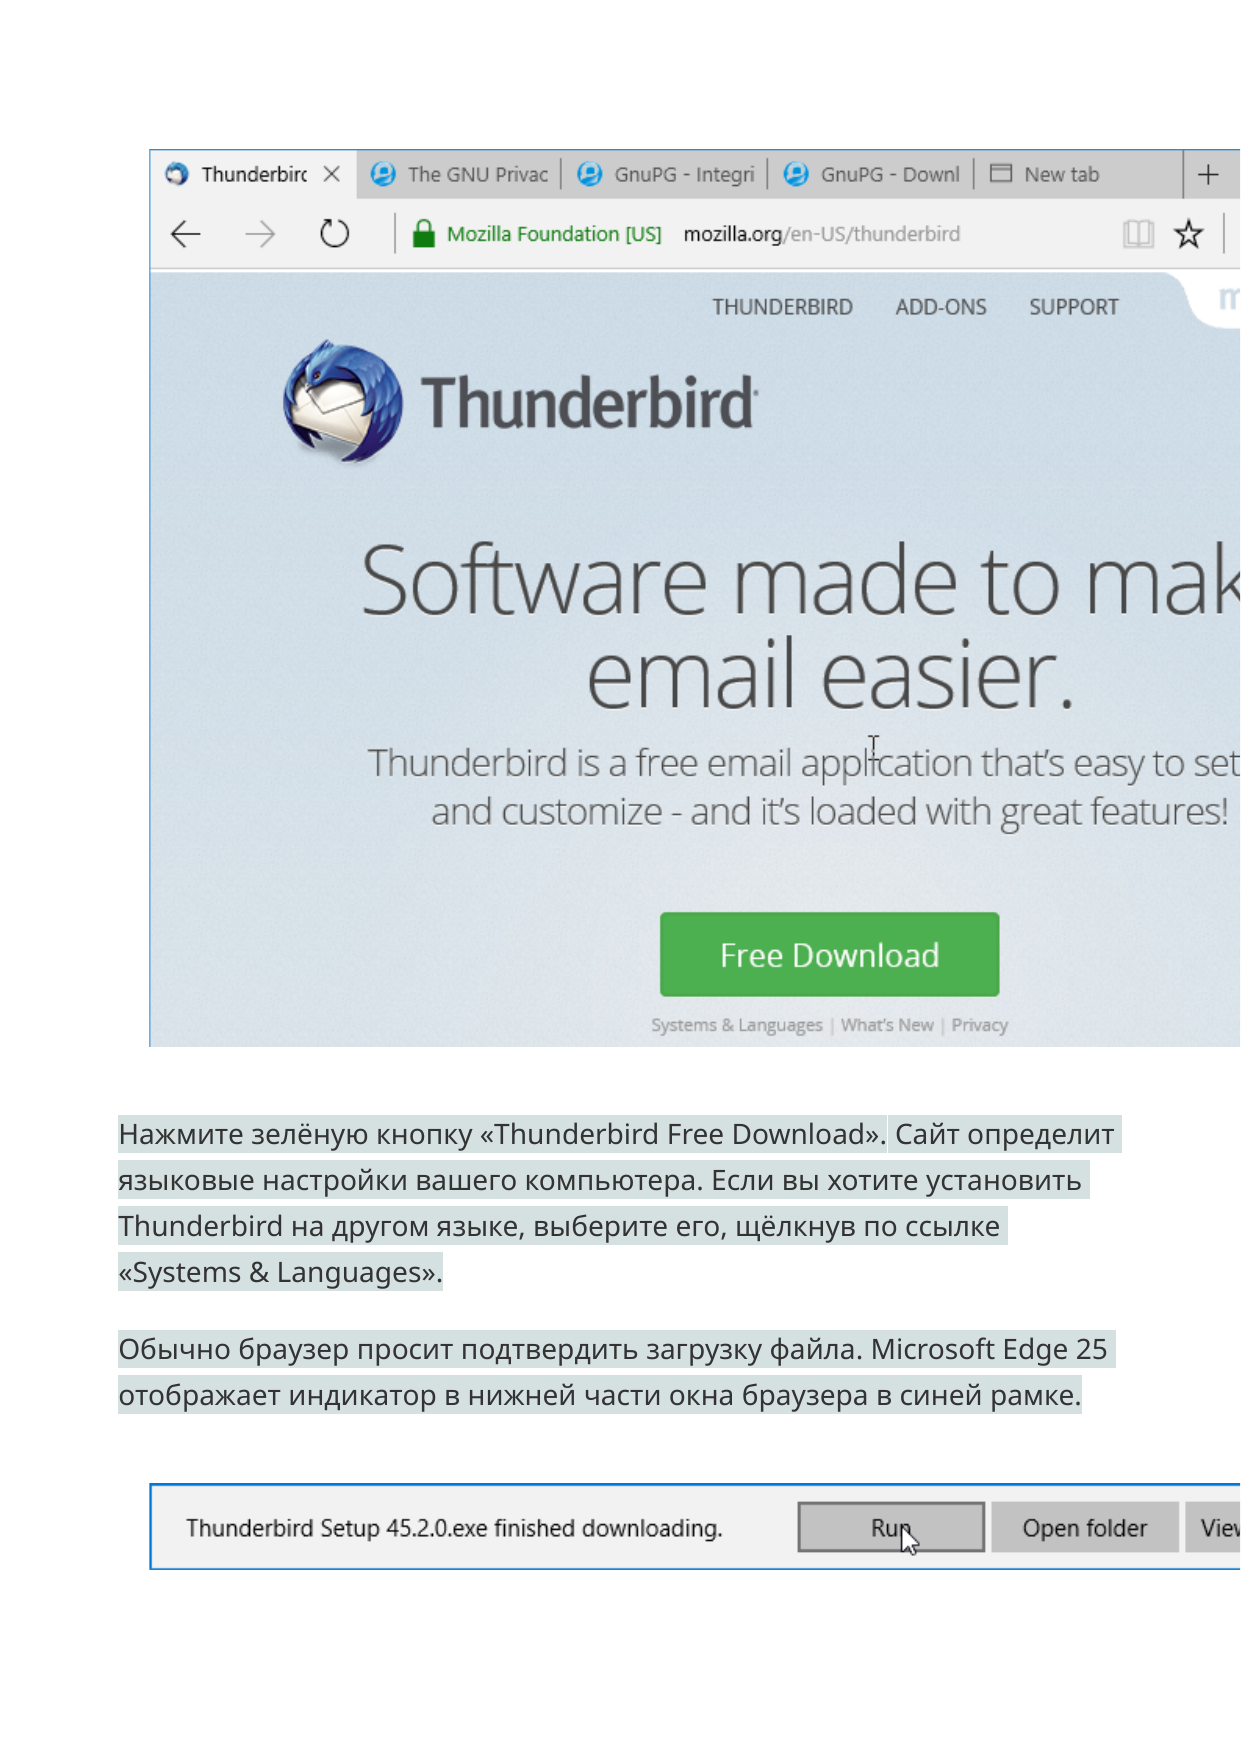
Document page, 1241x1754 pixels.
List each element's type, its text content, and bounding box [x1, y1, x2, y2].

picture [149, 149, 1241, 1047]
picture [149, 1483, 1241, 1570]
text Нажмите зелёную кнопку «Thunderbird Free Download». Сайт определит языковые настройки вашего компьютера. Если вы хотите установить Thunderbird на другом языке, выберите его, щёлкнув по ссылке «Systems & Languages». [118, 1114, 1122, 1291]
text Обычно браузер просит подтвердить загрузку файла. Microsoft Edge 25 отображает индикатор в нижней части окна браузера в синей рамке. [118, 1329, 1122, 1414]
